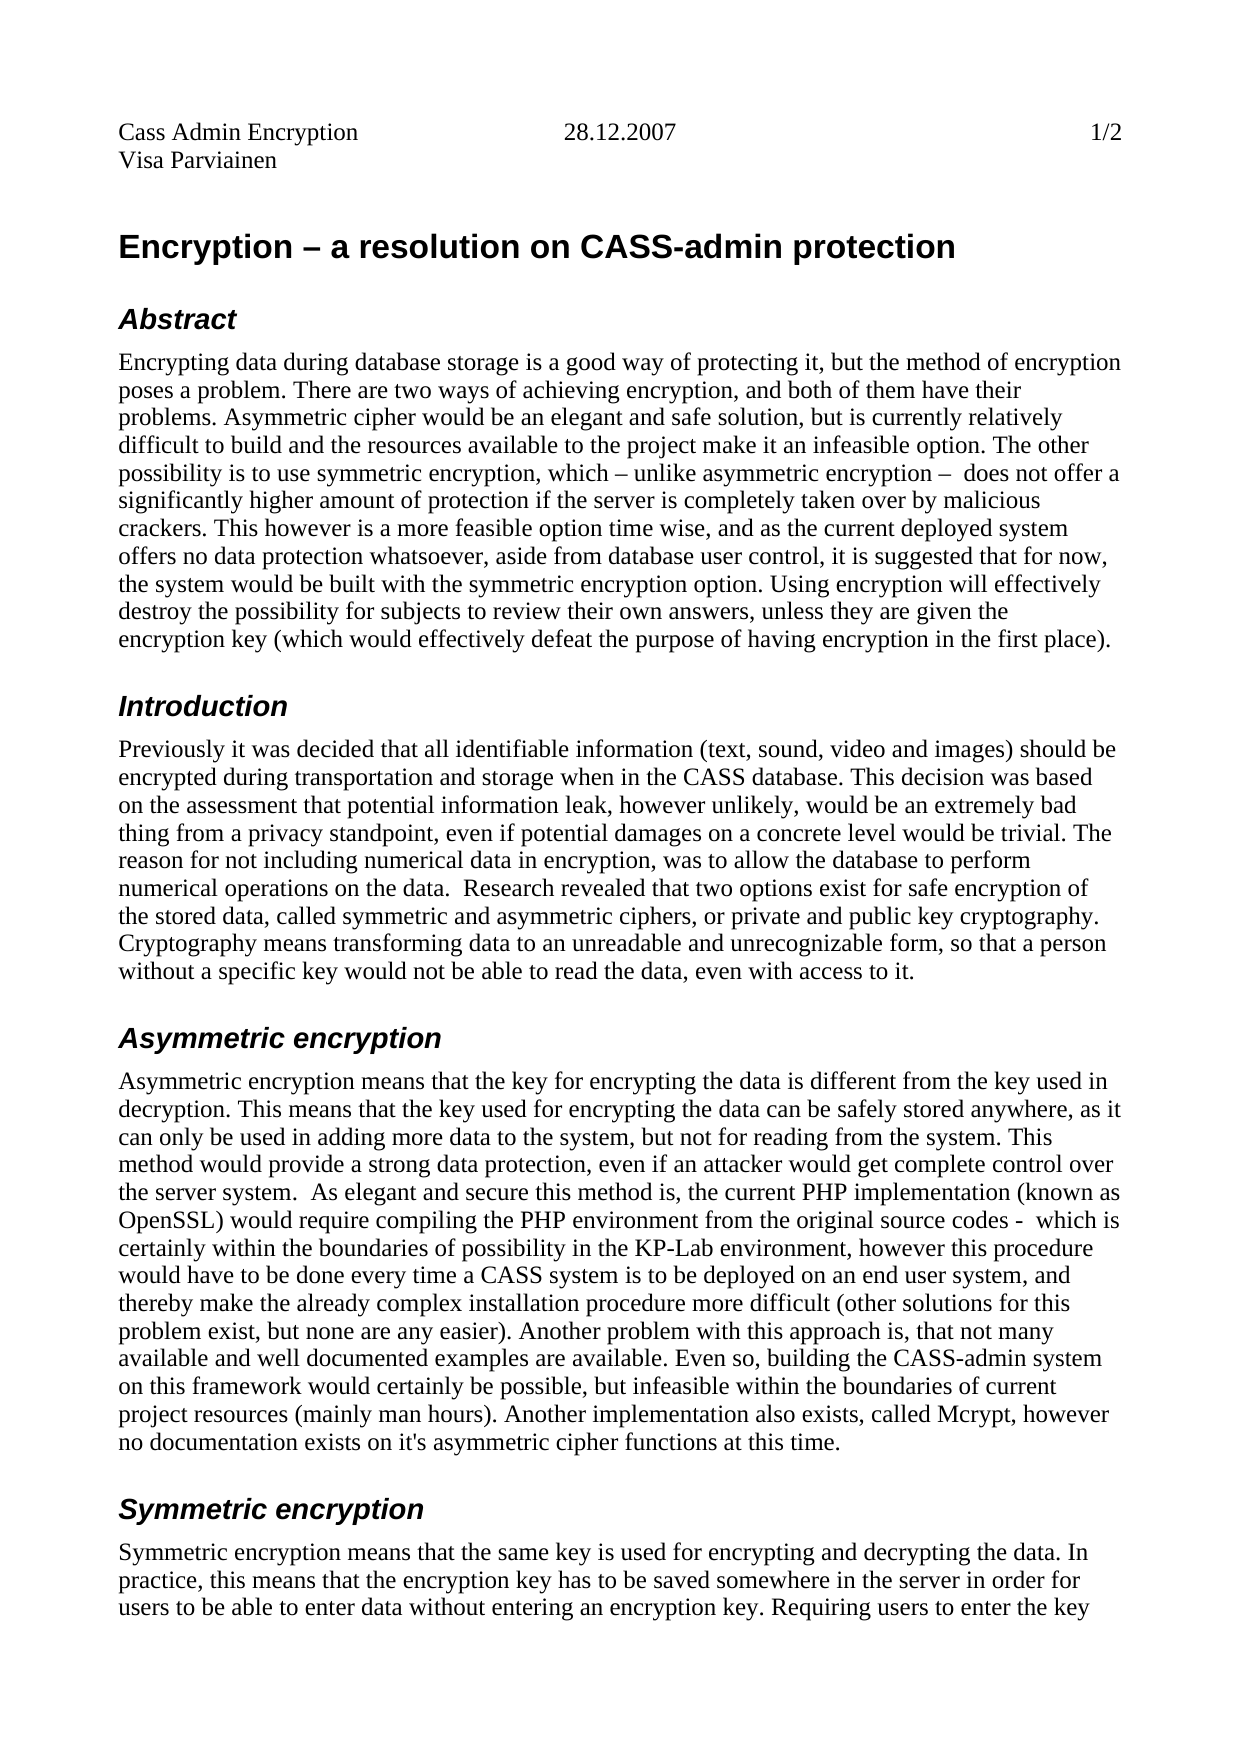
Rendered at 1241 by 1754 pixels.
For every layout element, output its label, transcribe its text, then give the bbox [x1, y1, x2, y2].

text Symmetric encryption means that the same key is used for encrypting and decrypting the data. In practice, this means that the encryption key has to be saved somewhere in the server in order for users to be able to enter data without entering an encryption key. Requiring users to enter the key [118, 1538, 1122, 1621]
subtitle Asymmetric encryption [118, 1022, 1122, 1055]
subtitle Abstract [118, 303, 1122, 336]
text Previously it was decided that all identifiable information (text, sound, video and images) should be encrypted during transportation and storage when in the CASS database. This decision was based on the assessment that potential information leak, however unlikely, would be an extremely bad thing from a privacy standpoint, even if potential damages on a concrete level would be trivial. The reason for not including numerical data in encryption, was to allow the database to perform numerical operations on the data. Research revealed that two options exist for safe encryption of the stored data, called symmetric and asymmetric ciphers, or private and public key cryptography. Cryptography means transforming data to an unreadable and unrecognizable form, so that a person without a specific key would not be able to read the data, even with access to it. [118, 736, 1122, 985]
subtitle Symmetric encryption [118, 1493, 1122, 1526]
subtitle Encryption – a resolution on CASS-admin protection [118, 228, 1122, 266]
text Asymmetric encryption means that the key for encrypting the data is different from the key used in decryption. This means that the key used for encrypting the data can be safely stored anywhere, as it can only be used in adding more data to the system, but not for reading from the system. This method would provide a strong data protection, even if an attacker would get complete control over the server system. As elegant and secure this method is, the current PHP implementation (known as OpenSSL) would require compiling the PHP environment from the original source codes - which is certainly within the boundaries of possibility in the KP-Lab environment, however this procedure would have to be done every time a CASS system is to be deployed on an end user system, and thereby make the already complex installation procedure more difficult (other solutions for this problem exist, but none are any easier). Another problem with this approach is, that not many available and well documented examples are available. Even so, building the CASS-admin system on this framework would certainly be possible, but infeasible within the boundaries of current project resources (mainly man hours). Another implementation also exists, called Mcrypt, however no documentation exists on it's asymmetric cipher functions at this time. [118, 1067, 1122, 1455]
subtitle Introduction [118, 690, 1122, 723]
text Encrypting data during database storage is a good way of protecting it, but the method of encryption poses a problem. There are two ways of achieving encryption, and both of them have their problems. Asymmetric cipher would be an elegant and safe solution, but is currently relatively difficult to build and the resources available to the project make it an infeasible option. The other possibility is to use symmetric encryption, which – unlike asymmetric encryption – does not offer a significantly higher amount of protection if the server is completely taken over by malicious crackers. This however is a more feasible option time wise, and as the current deployed system offers no data protection whatsoever, aside from database user control, it is suggested that for now, the system would be built with the symmetric encryption option. Using encryption will effectively destroy the possibility for subjects to review their own answers, unless they are given the encryption key (which would effectively defeat the purpose of having encryption in the first place). [118, 348, 1122, 653]
